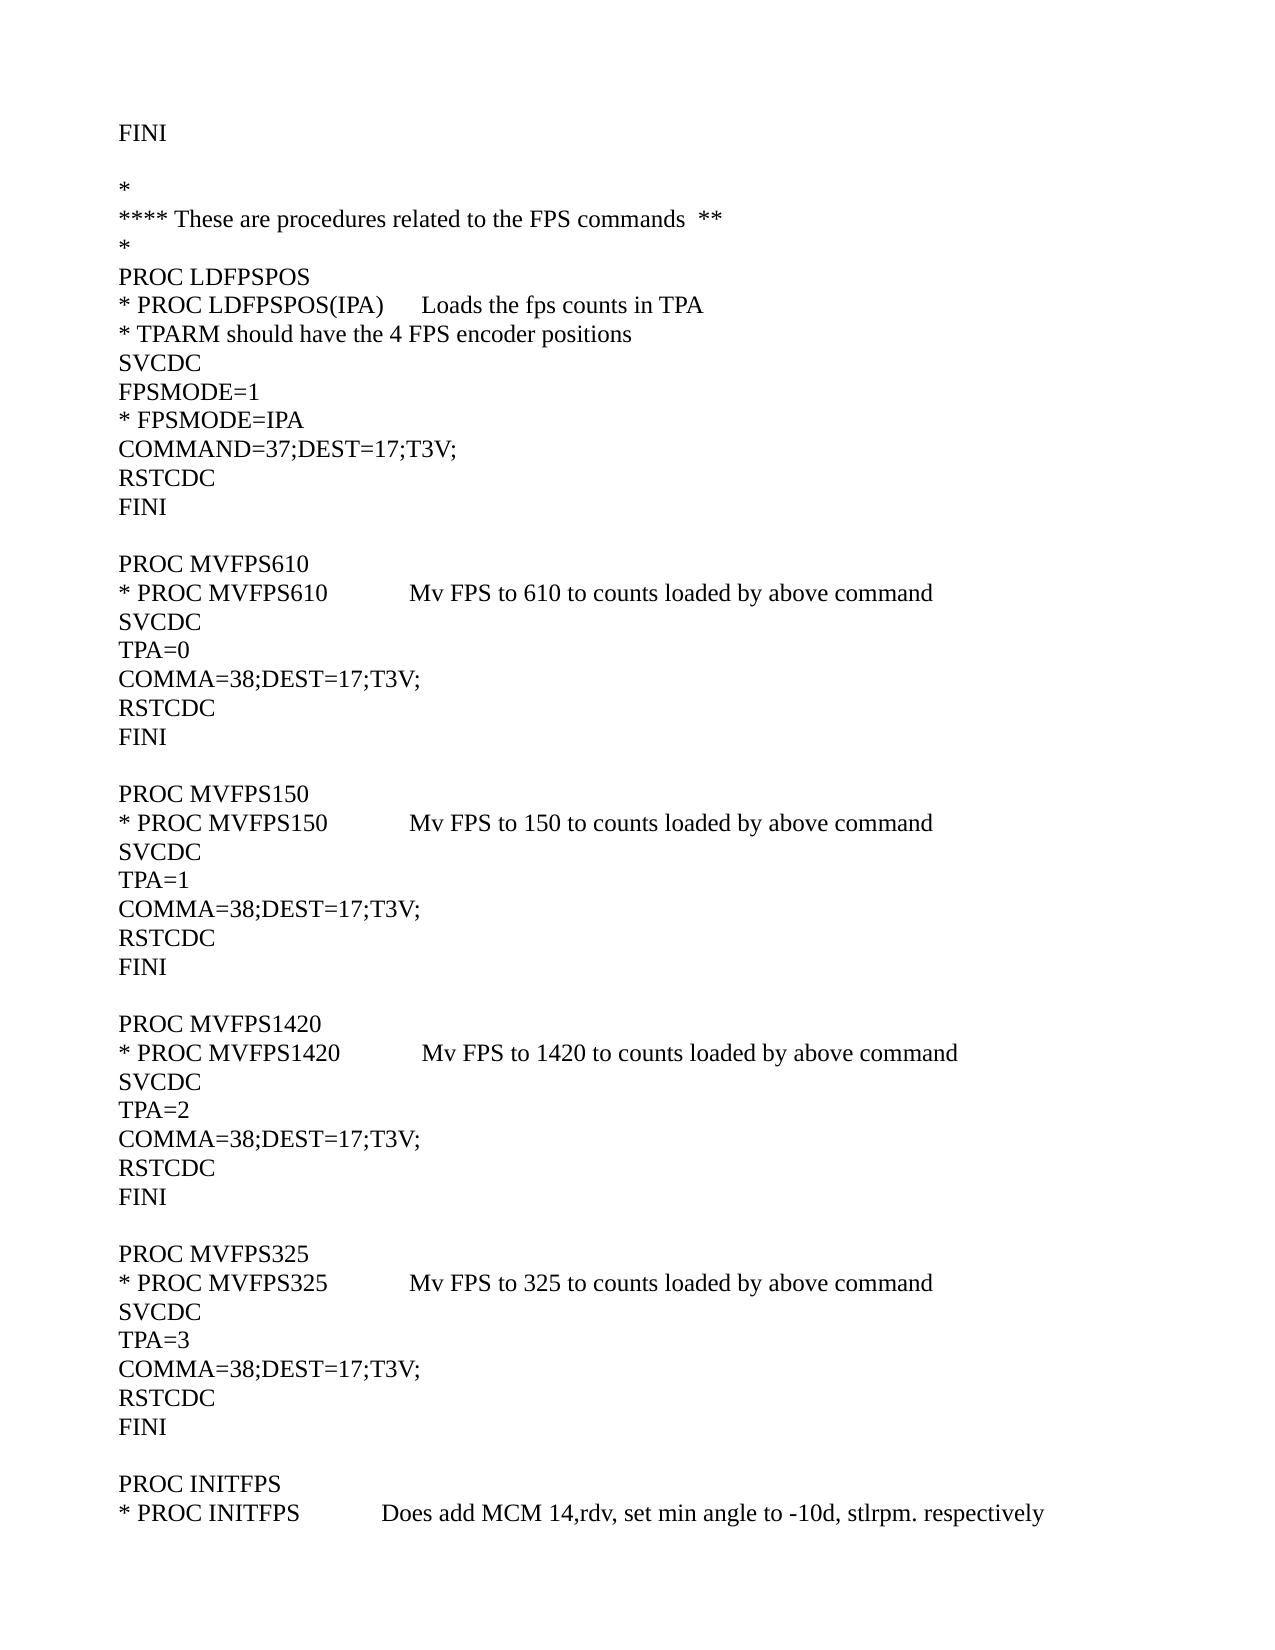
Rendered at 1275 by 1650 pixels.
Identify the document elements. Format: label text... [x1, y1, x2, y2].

text SVCDC [118, 1297, 1157, 1326]
text FINI [118, 1182, 1157, 1211]
text * TPARM should have the 4 FPS encoder positions [118, 319, 1157, 348]
text TPA=2 [118, 1096, 1157, 1124]
text * PROC INITFPS Does add MCM 14,rdv, set min angle to -10d, stlrpm. respectively [118, 1498, 1157, 1527]
text * PROC MVFPS325 Mv FPS to 325 to counts loaded by above command [118, 1268, 1157, 1297]
text COMMAND=37;DEST=17;T3V; [118, 434, 1157, 463]
text * PROC MVFPS610 Mv FPS to 610 to counts loaded by above command [118, 578, 1157, 607]
text TPA=3 [118, 1326, 1157, 1354]
text COMMA=38;DEST=17;T3V; [118, 1124, 1157, 1153]
text PROC MVFPS325 [118, 1239, 1157, 1268]
text TPA=1 [118, 866, 1157, 894]
text PROC MVFPS1420 [118, 1009, 1157, 1038]
text COMMA=38;DEST=17;T3V; [118, 894, 1157, 923]
text FINI [118, 118, 1157, 147]
text * PROC MVFPS150 Mv FPS to 150 to counts loaded by above command [118, 808, 1157, 837]
text PROC INITFPS [118, 1469, 1157, 1498]
text PROC LDFPSPOS [118, 262, 1157, 291]
text SVCDC [118, 607, 1157, 636]
text RSTCDC [118, 1153, 1157, 1182]
text TPA=0 [118, 636, 1157, 664]
text FINI [118, 952, 1157, 981]
text FINI [118, 492, 1157, 521]
text * [118, 233, 1157, 262]
text FINI [118, 1412, 1157, 1441]
text RSTCDC [118, 463, 1157, 492]
text SVCDC [118, 348, 1157, 377]
text RSTCDC [118, 693, 1157, 722]
text **** These are procedures related to the FPS commands ** [118, 204, 1157, 233]
text * [118, 176, 1157, 204]
text SVCDC [118, 1067, 1157, 1096]
text SVCDC [118, 837, 1157, 866]
text COMMA=38;DEST=17;T3V; [118, 1354, 1157, 1383]
text PROC MVFPS150 [118, 779, 1157, 808]
text RSTCDC [118, 923, 1157, 952]
text PROC MVFPS610 [118, 549, 1157, 578]
text * FPSMODE=IPA [118, 406, 1157, 434]
text RSTCDC [118, 1383, 1157, 1412]
text * PROC MVFPS1420 Mv FPS to 1420 to counts loaded by above command [118, 1038, 1157, 1067]
text FINI [118, 722, 1157, 751]
text FPSMODE=1 [118, 377, 1157, 406]
text COMMA=38;DEST=17;T3V; [118, 664, 1157, 693]
text * PROC LDFPSPOS(IPA) Loads the fps counts in TPA [118, 291, 1157, 319]
